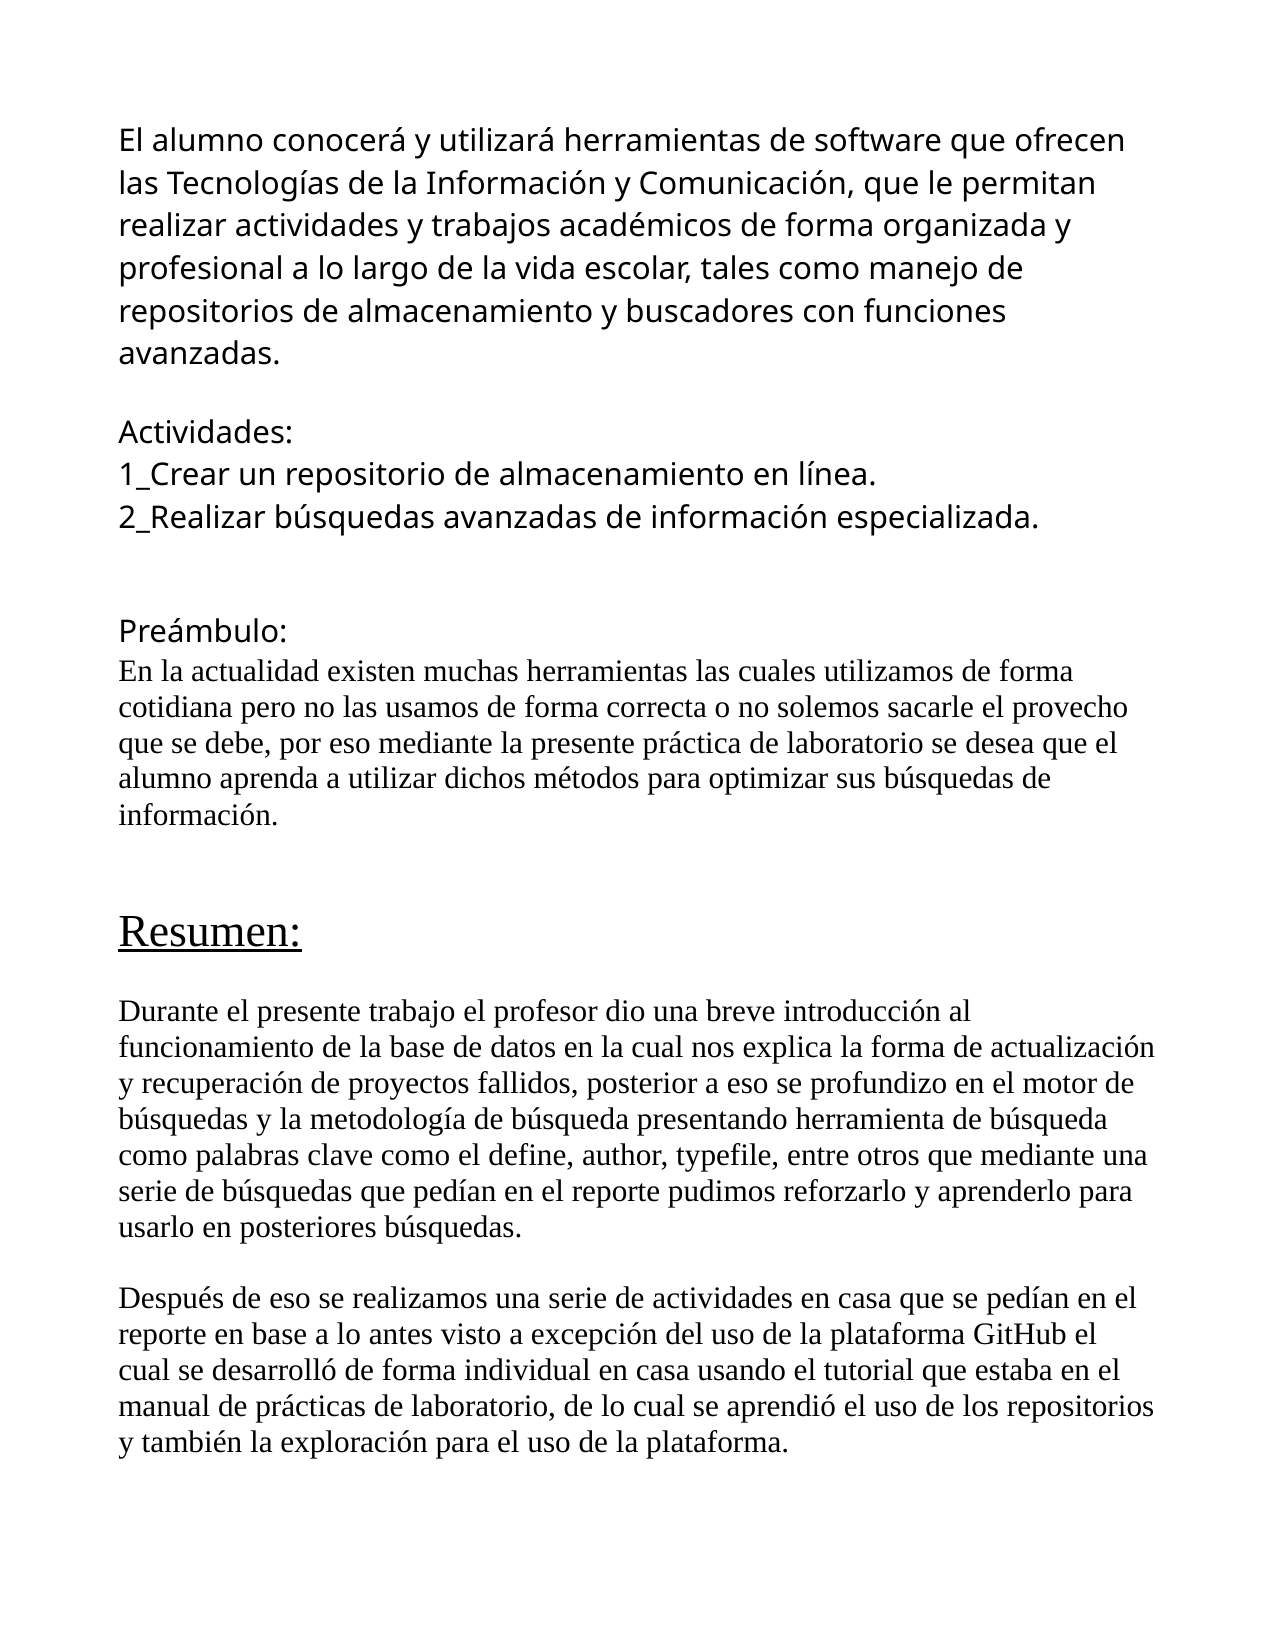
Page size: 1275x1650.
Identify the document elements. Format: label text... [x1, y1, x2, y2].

text Actividades: [118, 410, 1157, 452]
text Preámbulo: [118, 609, 1157, 652]
text Resumen: [118, 903, 1157, 956]
text En la actualidad existen muchas herramientas las cuales utilizamos de forma cotidiana pero no las usamos de forma correcta o no solemos sacarle el provecho que se debe, por eso mediante la presente práctica de laboratorio se desea que el alumno aprenda a utilizar dichos métodos para optimizar sus búsquedas de información. [118, 652, 1157, 832]
text El alumno conocerá y utilizará herramientas de software que ofrecen las Tecnologías de la Información y Comunicación, que le permitan realizar actividades y trabajos académicos de forma organizada y profesional a lo largo de la vida escolar, tales como manejo de repositorios de almacenamiento y buscadores con funciones avanzadas. [118, 118, 1157, 374]
text 1_Crear un repositorio de almacenamiento en línea. [118, 452, 1157, 495]
text Durante el presente trabajo el profesor dio una breve introducción al funcionamiento de la base de datos en la cual nos explica la forma de actualización y recuperación de proyectos fallidos, posterior a eso se profundizo en el motor de búsquedas y la metodología de búsqueda presentando herramienta de búsqueda como palabras clave como el define, author, typefile, entre otros que mediante una serie de búsquedas que pedían en el reporte pudimos reforzarlo y aprenderlo para usarlo en posteriores búsquedas. [118, 992, 1157, 1244]
text Después de eso se realizamos una serie de actividades en casa que se pedían en el reporte en base a lo antes visto a excepción del uso de la plataforma GitHub el cual se desarrolló de forma individual en casa usando el tutorial que estaba en el manual de prácticas de laboratorio, de lo cual se aprendió el uso de los repositorios y también la exploración para el uso de la plataforma. [118, 1280, 1157, 1459]
text 2_Realizar búsquedas avanzadas de información especializada. [118, 495, 1157, 537]
